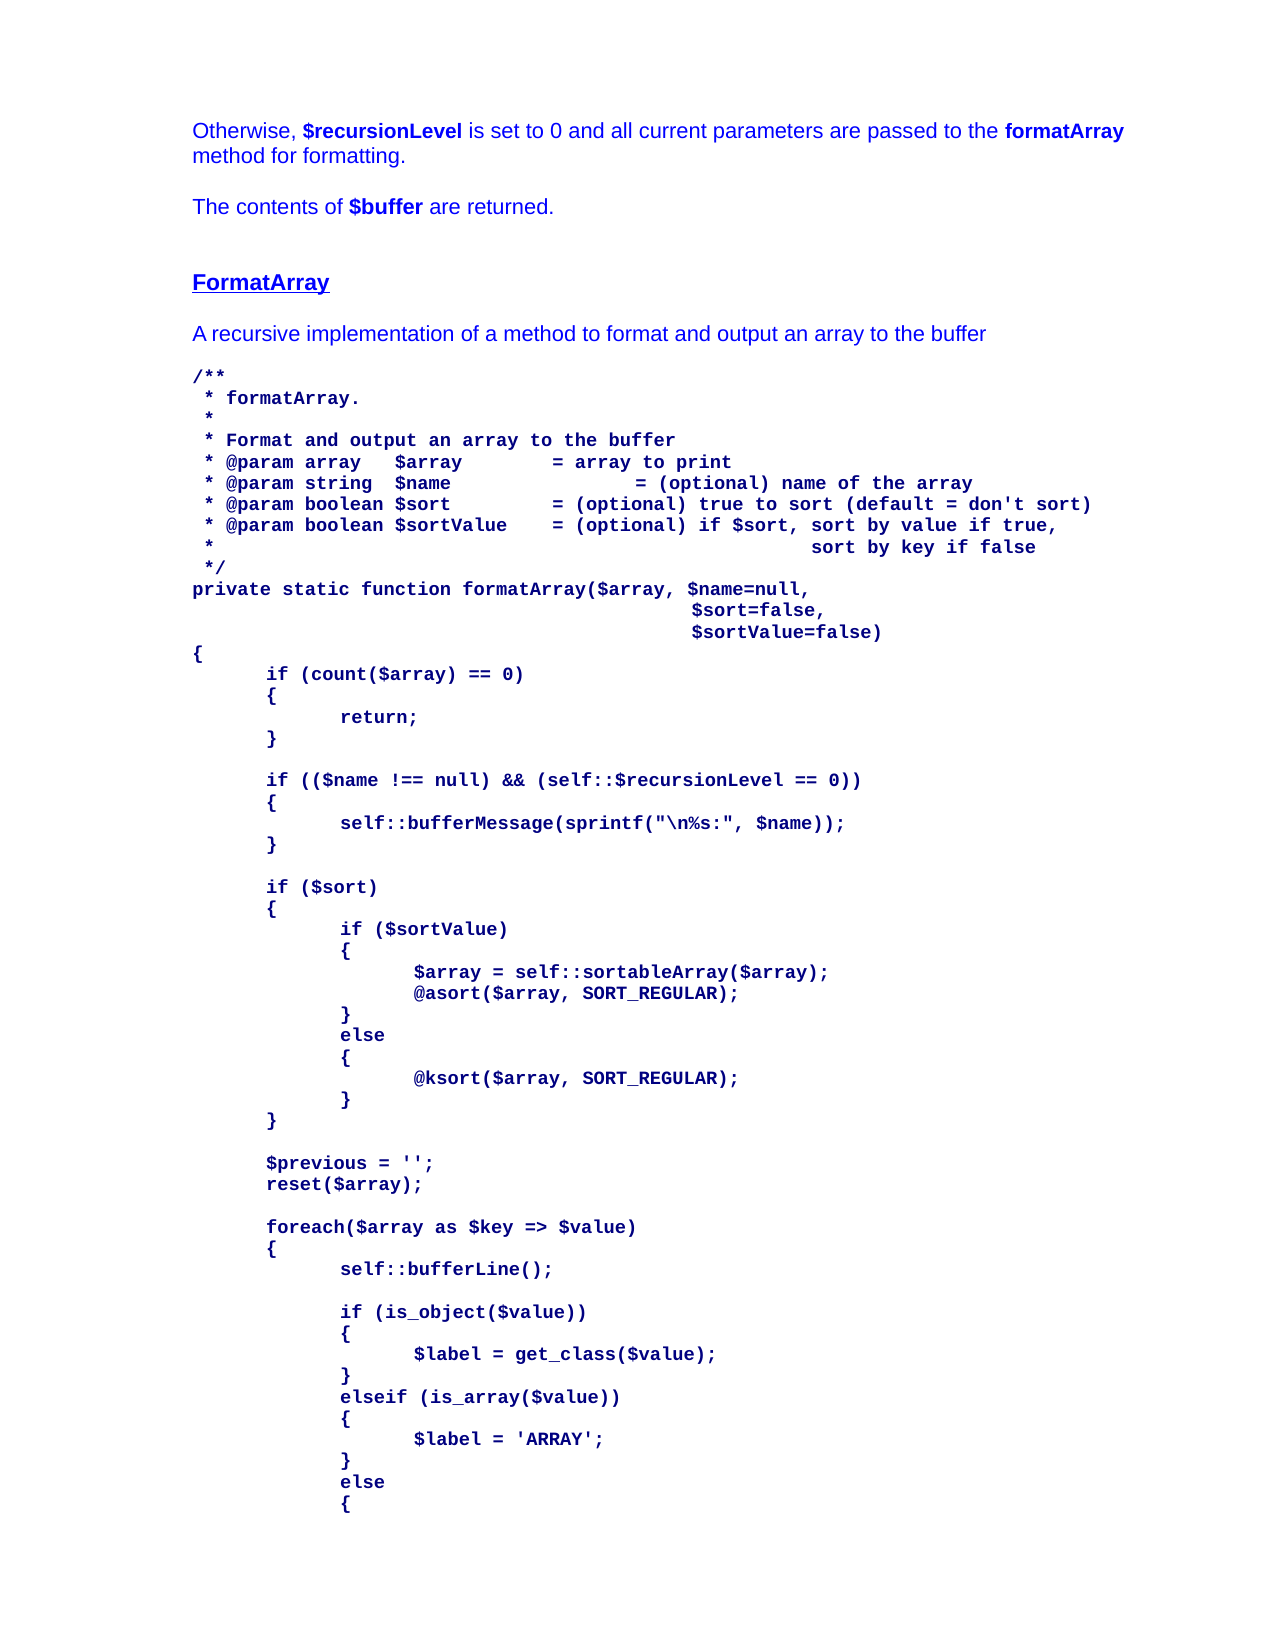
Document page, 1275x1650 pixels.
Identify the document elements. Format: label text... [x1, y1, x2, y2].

text self::bufferLine(); [192, 1260, 1157, 1281]
text self::bufferMessage(sprintf("\n%s:", $name)); [192, 814, 1157, 835]
text foreach($array as $key => $value) [192, 1217, 1157, 1239]
text { [192, 1047, 1157, 1069]
text $sortValue=false) [192, 622, 1157, 644]
text if ($sortValue) [192, 920, 1157, 941]
text else [192, 1026, 1157, 1047]
text } [192, 1090, 1157, 1111]
text return; [192, 707, 1157, 729]
text $sort=false, [192, 601, 1157, 622]
text A recursive implementation of a method to format and output an array to the buffer [192, 321, 1157, 346]
text * Format and output an array to the buffer [192, 431, 1157, 452]
text } [192, 1005, 1157, 1026]
text if (($name !== null) && (self::$recursionLevel == 0)) [192, 771, 1157, 792]
text } [192, 1366, 1157, 1387]
text { [192, 644, 1157, 665]
text } [192, 1111, 1157, 1132]
text } [192, 1451, 1157, 1472]
text { [192, 792, 1157, 814]
text } [192, 835, 1157, 856]
text FormatArray [192, 269, 1157, 296]
text * formatArray. [192, 389, 1157, 410]
text { [192, 899, 1157, 920]
text The contents of $buffer are returned. [192, 194, 1157, 219]
text if (count($array) == 0) [192, 665, 1157, 686]
text @asort($array, SORT_REGULAR); [192, 984, 1157, 1005]
text $label = 'ARRAY'; [192, 1430, 1157, 1451]
text * @param array $array = array to print [192, 452, 1157, 474]
text else [192, 1472, 1157, 1494]
text * @param string $name = (optional) name of the array [192, 474, 1157, 495]
text elseif (is_array($value)) [192, 1387, 1157, 1409]
text { [192, 941, 1157, 962]
text } [192, 729, 1157, 750]
text $previous = ''; [192, 1154, 1157, 1175]
text { [192, 1409, 1157, 1430]
text { [192, 1494, 1157, 1515]
text { [192, 1239, 1157, 1260]
text if ($sort) [192, 877, 1157, 899]
text /** [192, 367, 1157, 389]
text { [192, 1324, 1157, 1345]
text if (is_object($value)) [192, 1302, 1157, 1324]
text private static function formatArray($array, $name=null, [192, 580, 1157, 601]
text $label = get_class($value); [192, 1345, 1157, 1366]
text $array = self::sortableArray($array); [192, 962, 1157, 984]
text * @param boolean $sort = (optional) true to sort (default = don't sort) [192, 495, 1157, 516]
text * @param boolean $sortValue = (optional) if $sort, sort by value if true, [192, 516, 1157, 537]
text @ksort($array, SORT_REGULAR); [192, 1069, 1157, 1090]
text */ [192, 559, 1157, 580]
list Otherwise, $recursionLevel is set to 0 and all current parameters are passed to the formatArray method for formatting. [154, 118, 1157, 168]
text { [192, 686, 1157, 707]
text * sort by key if false [192, 537, 1157, 559]
text reset($array); [192, 1175, 1157, 1196]
text * [192, 410, 1157, 431]
